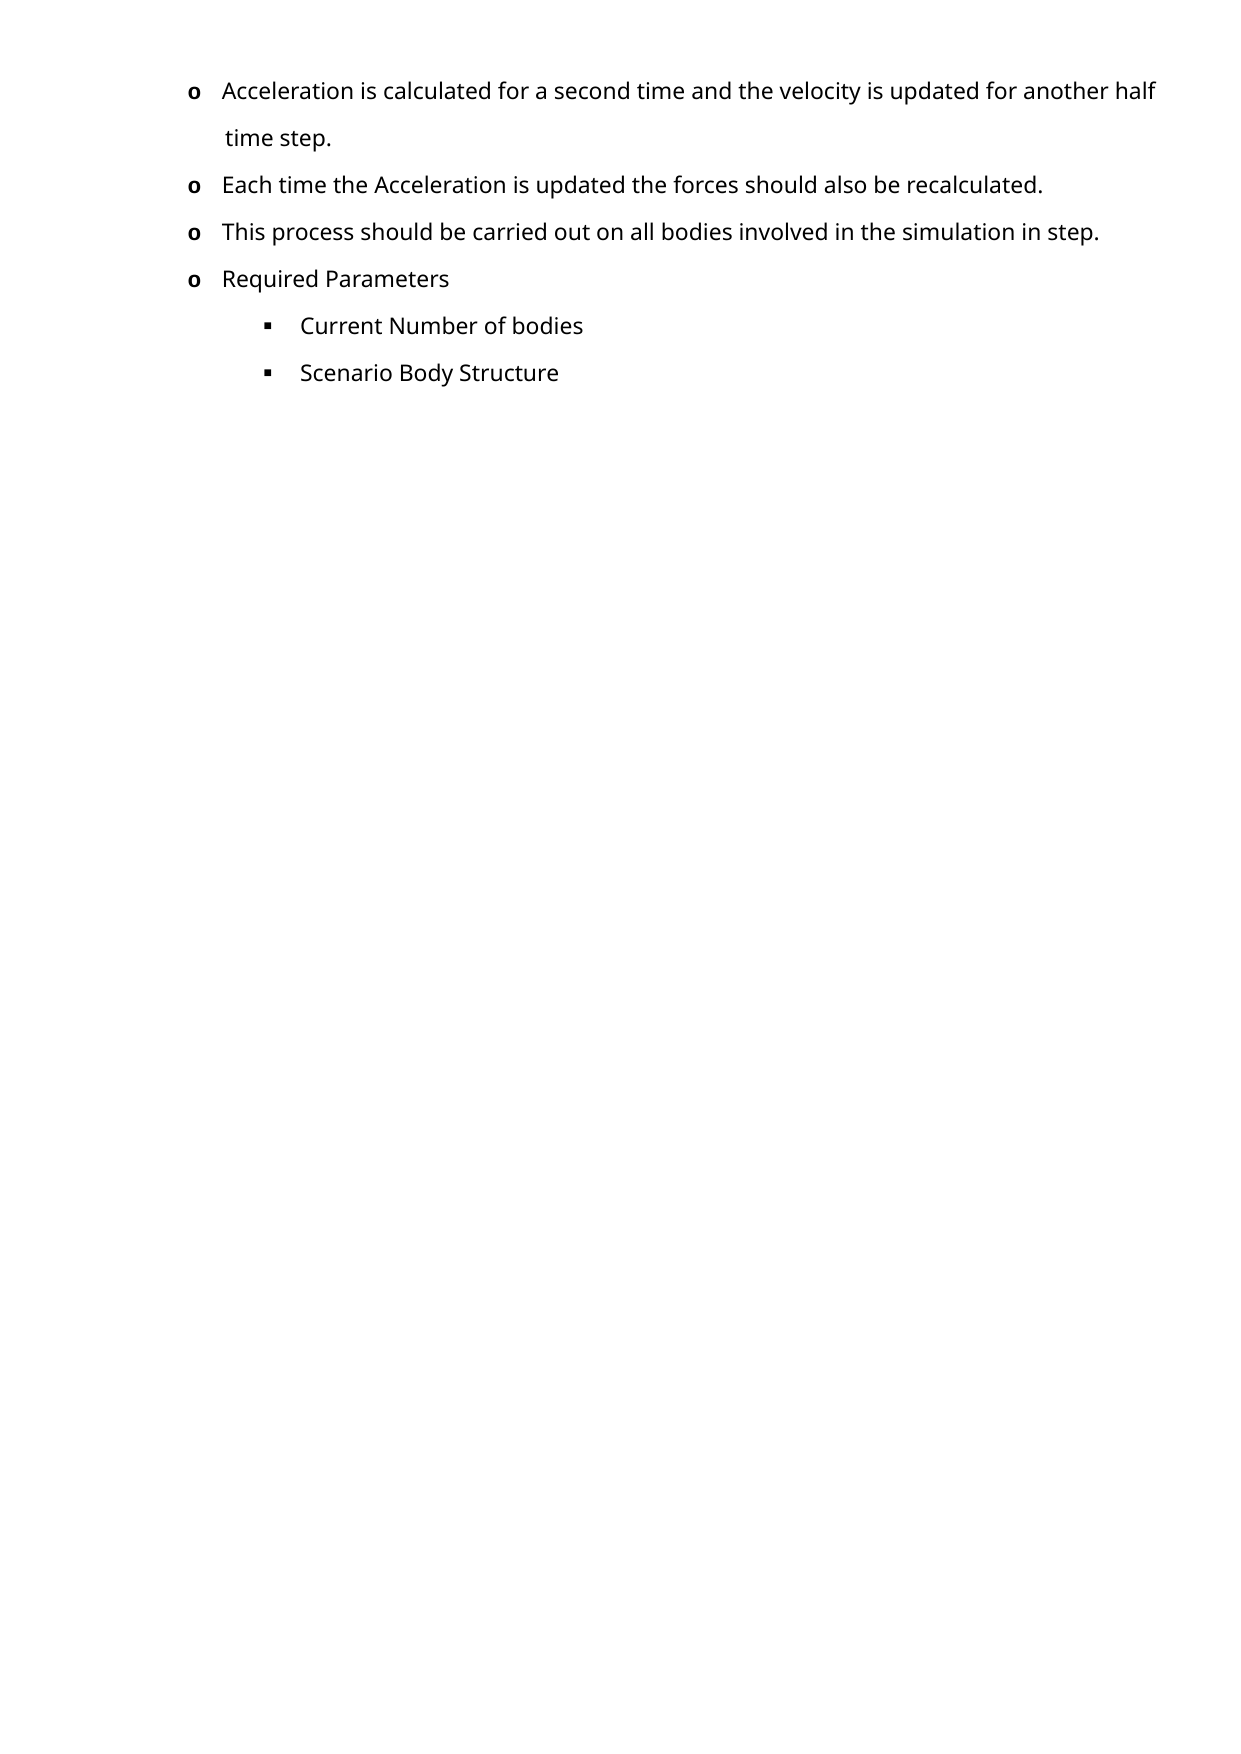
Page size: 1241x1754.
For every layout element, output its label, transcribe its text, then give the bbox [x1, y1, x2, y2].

list This process should be carried out on all bodies involved in the simulation in step. [187, 216, 1165, 247]
list Acceleration is calculated for a second time and the velocity is updated for another half time step. [187, 75, 1165, 153]
list Required Parameters [187, 263, 1165, 294]
list Scenario Body Structure [262, 357, 1165, 388]
list Current Number of bodies [262, 310, 1165, 341]
list Each time the Acceleration is updated the forces should also be recalculated. [187, 169, 1165, 200]
